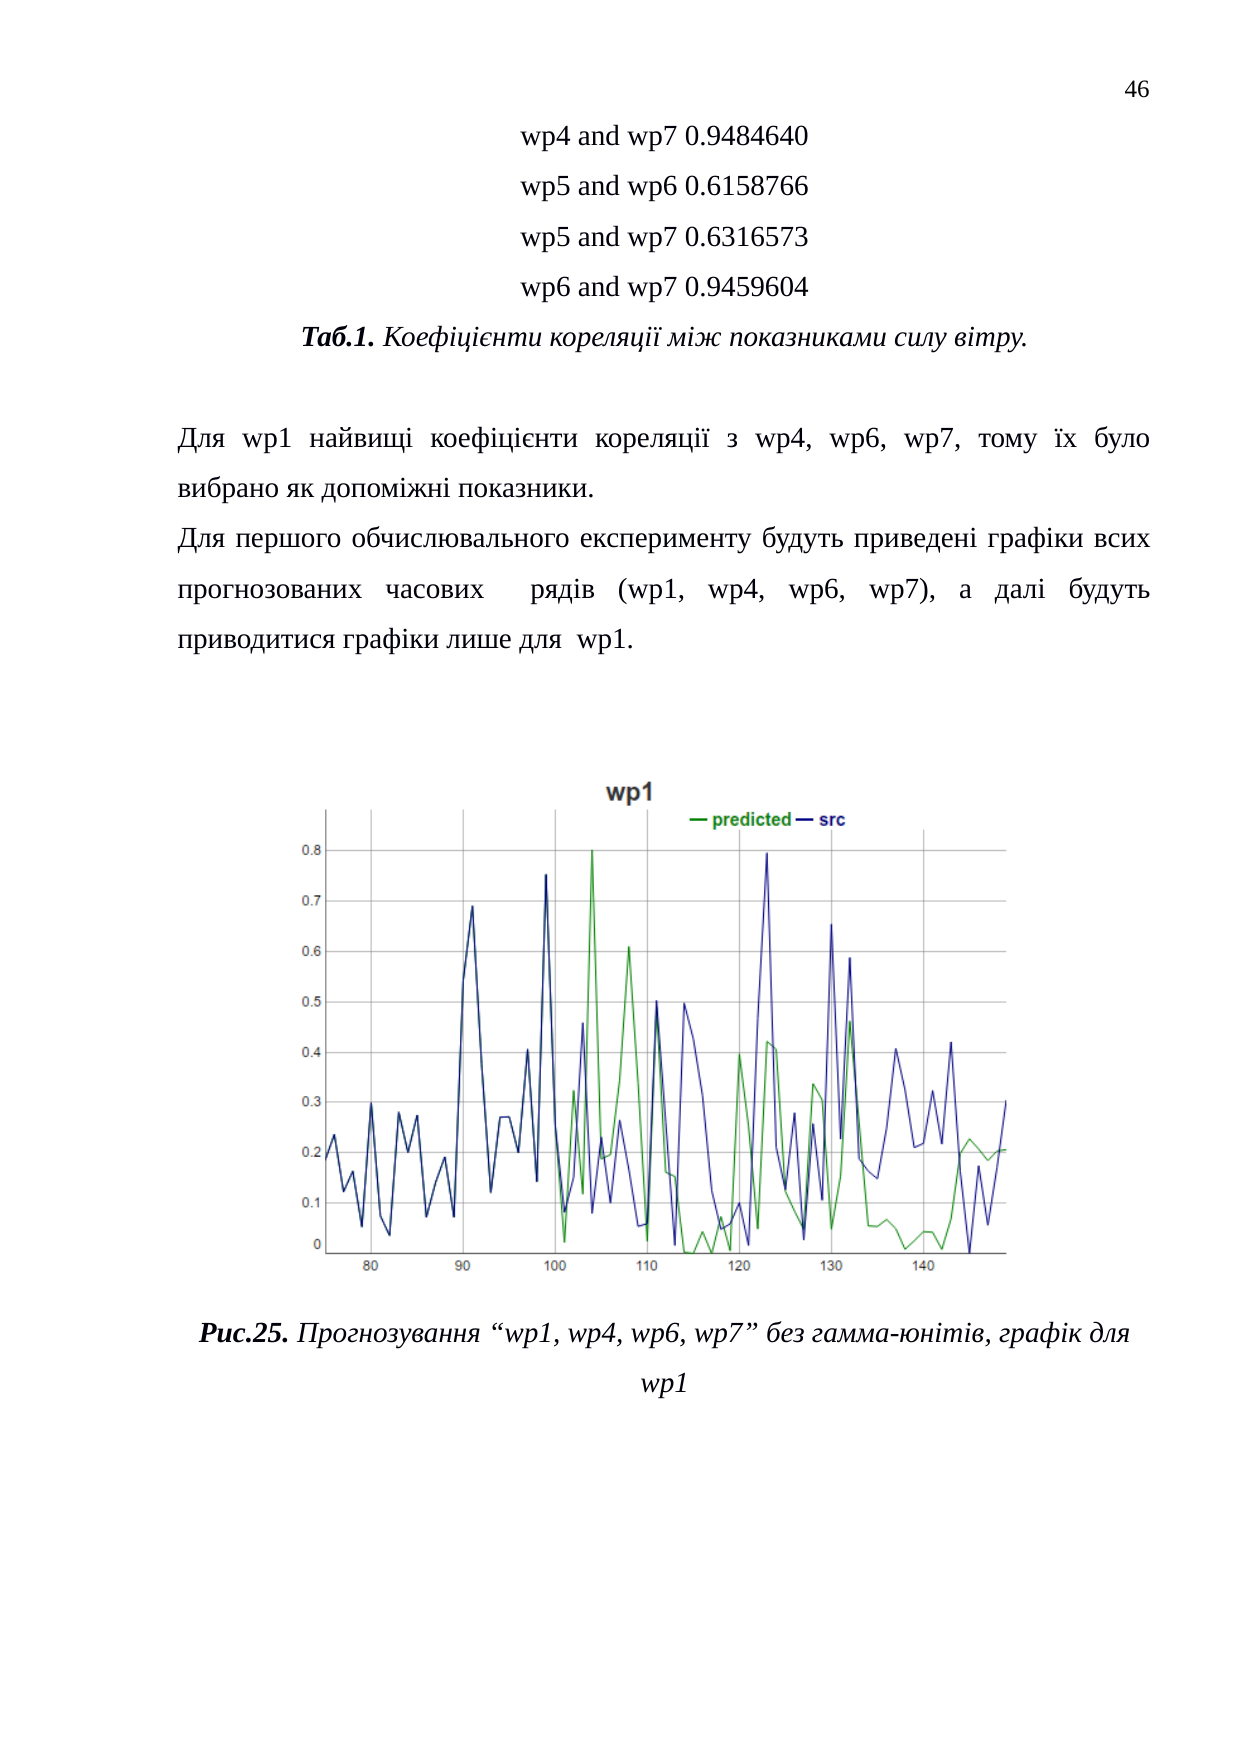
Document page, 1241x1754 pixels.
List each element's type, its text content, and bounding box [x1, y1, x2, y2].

text Таб.1. Коефіцієнти кореляції між показниками силу вітру. [177, 319, 1152, 353]
text wp5 and wp6 0.6158766 [177, 168, 1152, 202]
text Для першого обчислювального експерименту будуть приведені графіки всих прогнозованих часових рядів (wp1, wp4, wp6, wp7), а далі будуть приводитися графіки лише для wp1. [177, 521, 1152, 655]
text Рис.25. Прогнозування “wp1, wp4, wp6, wp7” без гамма-юнітів, графік для wp1 [177, 772, 1152, 1399]
text wp4 and wp7 0.9484640 [177, 118, 1152, 152]
picture [295, 778, 1014, 1282]
text wp5 and wp7 0.6316573 [177, 219, 1152, 252]
text Для wp1 найвищі коефіцієнти кореляції з wp4, wp6, wp7, тому їх було вибрано як допоміжні показники. [177, 420, 1152, 504]
text wp6 and wp7 0.9459604 [177, 269, 1152, 303]
